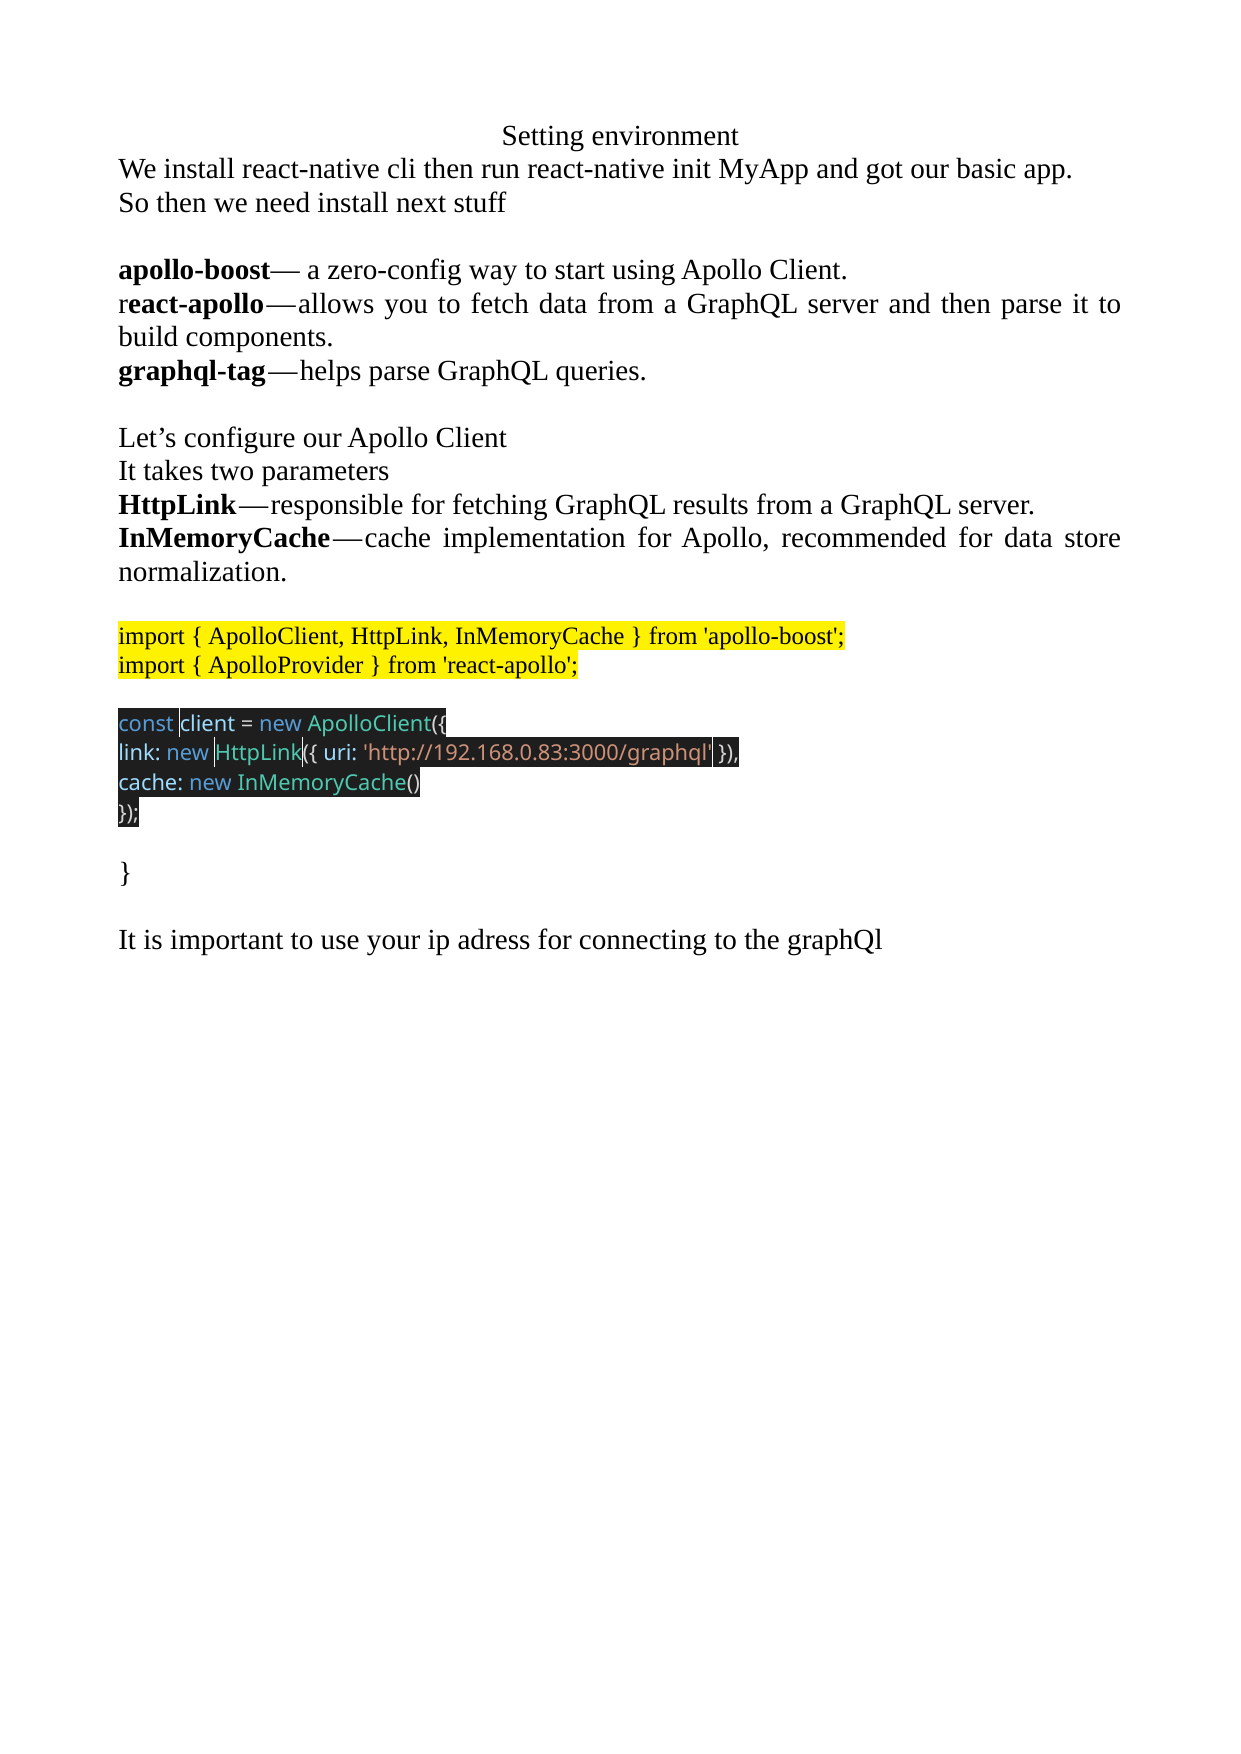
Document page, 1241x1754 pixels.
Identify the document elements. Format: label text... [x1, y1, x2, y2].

text cache: new InMemoryCache() [118, 767, 1122, 797]
text import { ApolloProvider } from 'react-apollo'; [118, 650, 1122, 679]
text Setting environment [118, 118, 1122, 152]
text We install react-native cli then run react-native init MyApp and got our basic app. [118, 152, 1122, 185]
text } [118, 855, 1122, 889]
text }); [118, 797, 1122, 827]
text graphql-tag — helps parse GraphQL queries. [118, 353, 1122, 386]
text So then we need install next stuff [118, 185, 1122, 219]
text Let’s configure our Apollo Client [118, 420, 1122, 453]
text apollo-boost— a zero-config way to start using Apollo Client. [118, 252, 1122, 286]
text link: new HttpLink({ uri: 'http://192.168.0.83:3000/graphql' }), [118, 737, 1122, 767]
text import { ApolloClient, HttpLink, InMemoryCache } from 'apollo-boost'; [118, 621, 1122, 650]
text react-apollo — allows you to fetch data from a GraphQL server and then parse it to build components. [118, 286, 1122, 353]
text const client = new ApolloClient({ [118, 707, 1122, 737]
text InMemoryCache — cache implementation for Apollo, recommended for data store normalization. [118, 521, 1122, 588]
text It is important to use your ip adress for connecting to the graphQl [118, 922, 1122, 956]
text It takes two parameters [118, 453, 1122, 487]
text HttpLink — responsible for fetching GraphQL results from a GraphQL server. [118, 487, 1122, 521]
